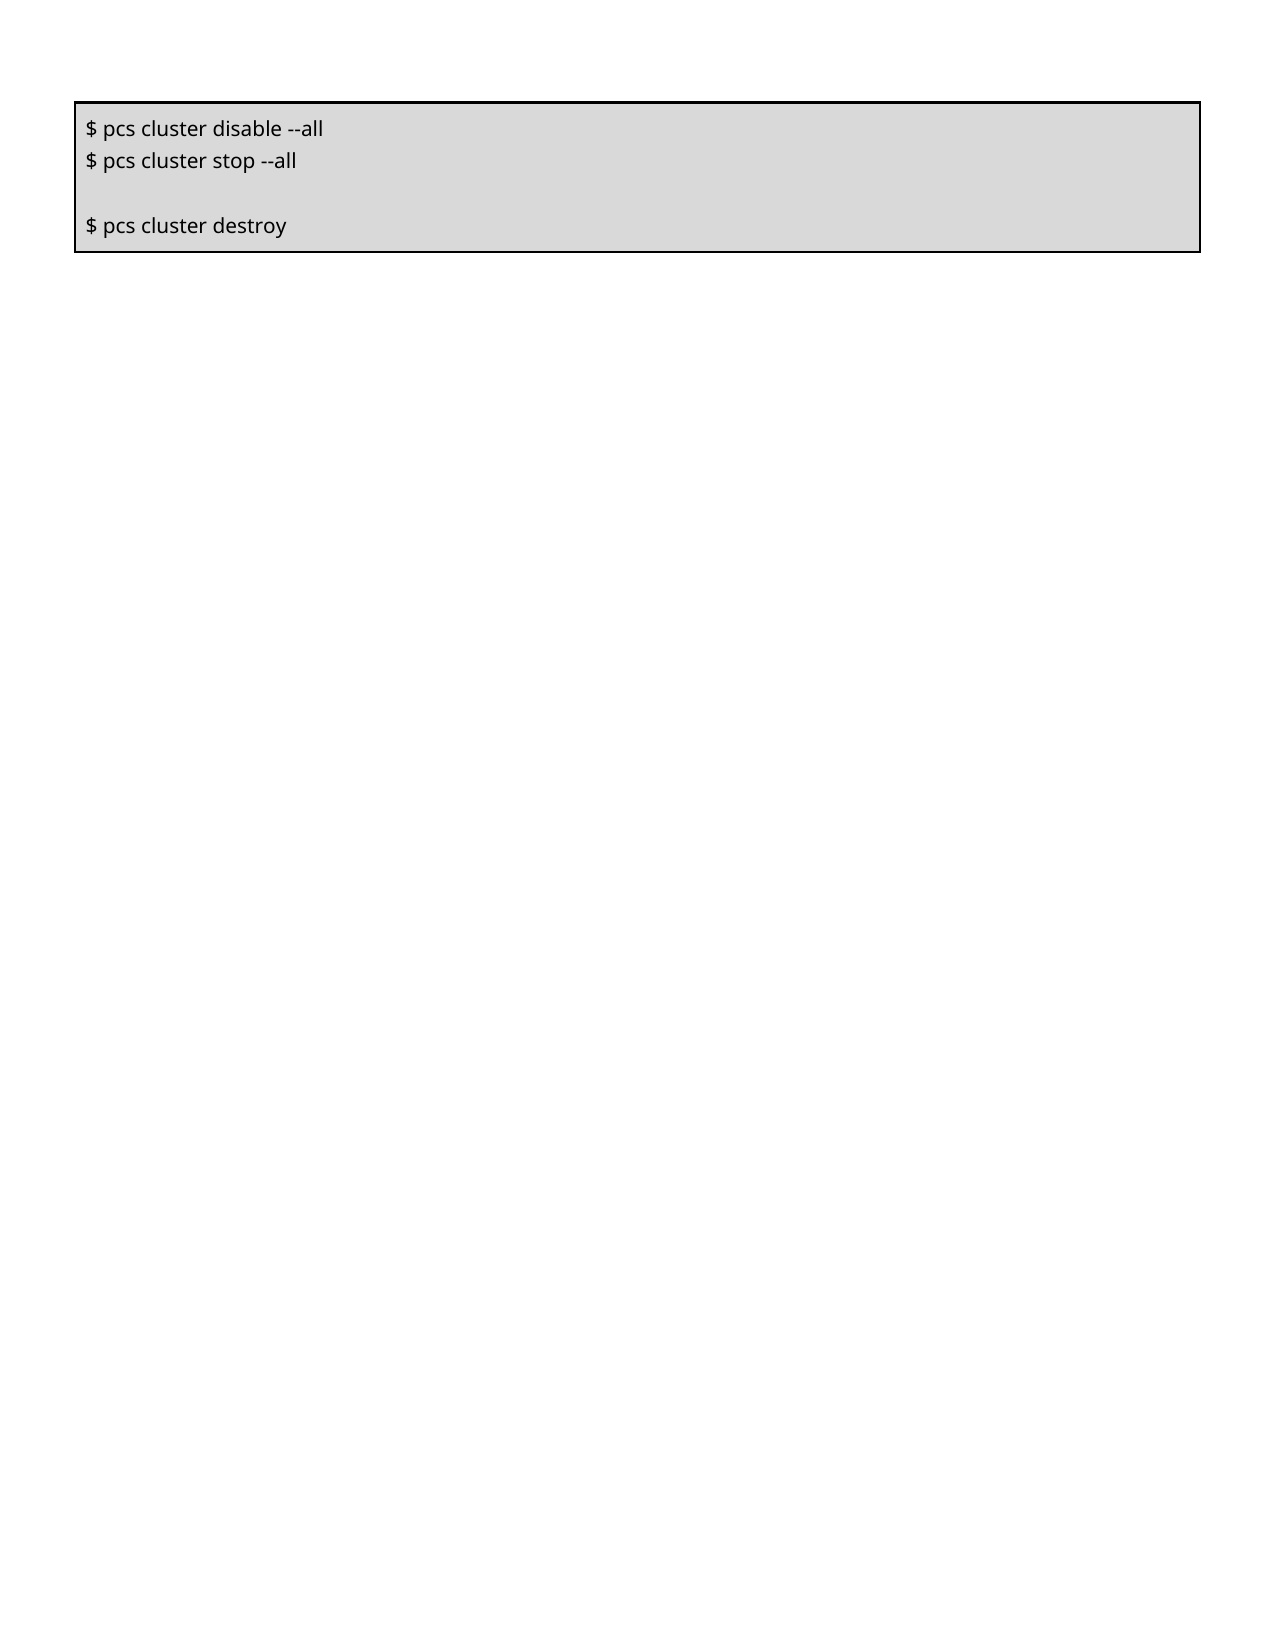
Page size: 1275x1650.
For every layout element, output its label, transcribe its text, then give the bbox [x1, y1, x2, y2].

table_header $ pcs cluster disable --all $ pcs cluster stop --all $ pcs cluster destroy [76, 104, 1199, 251]
